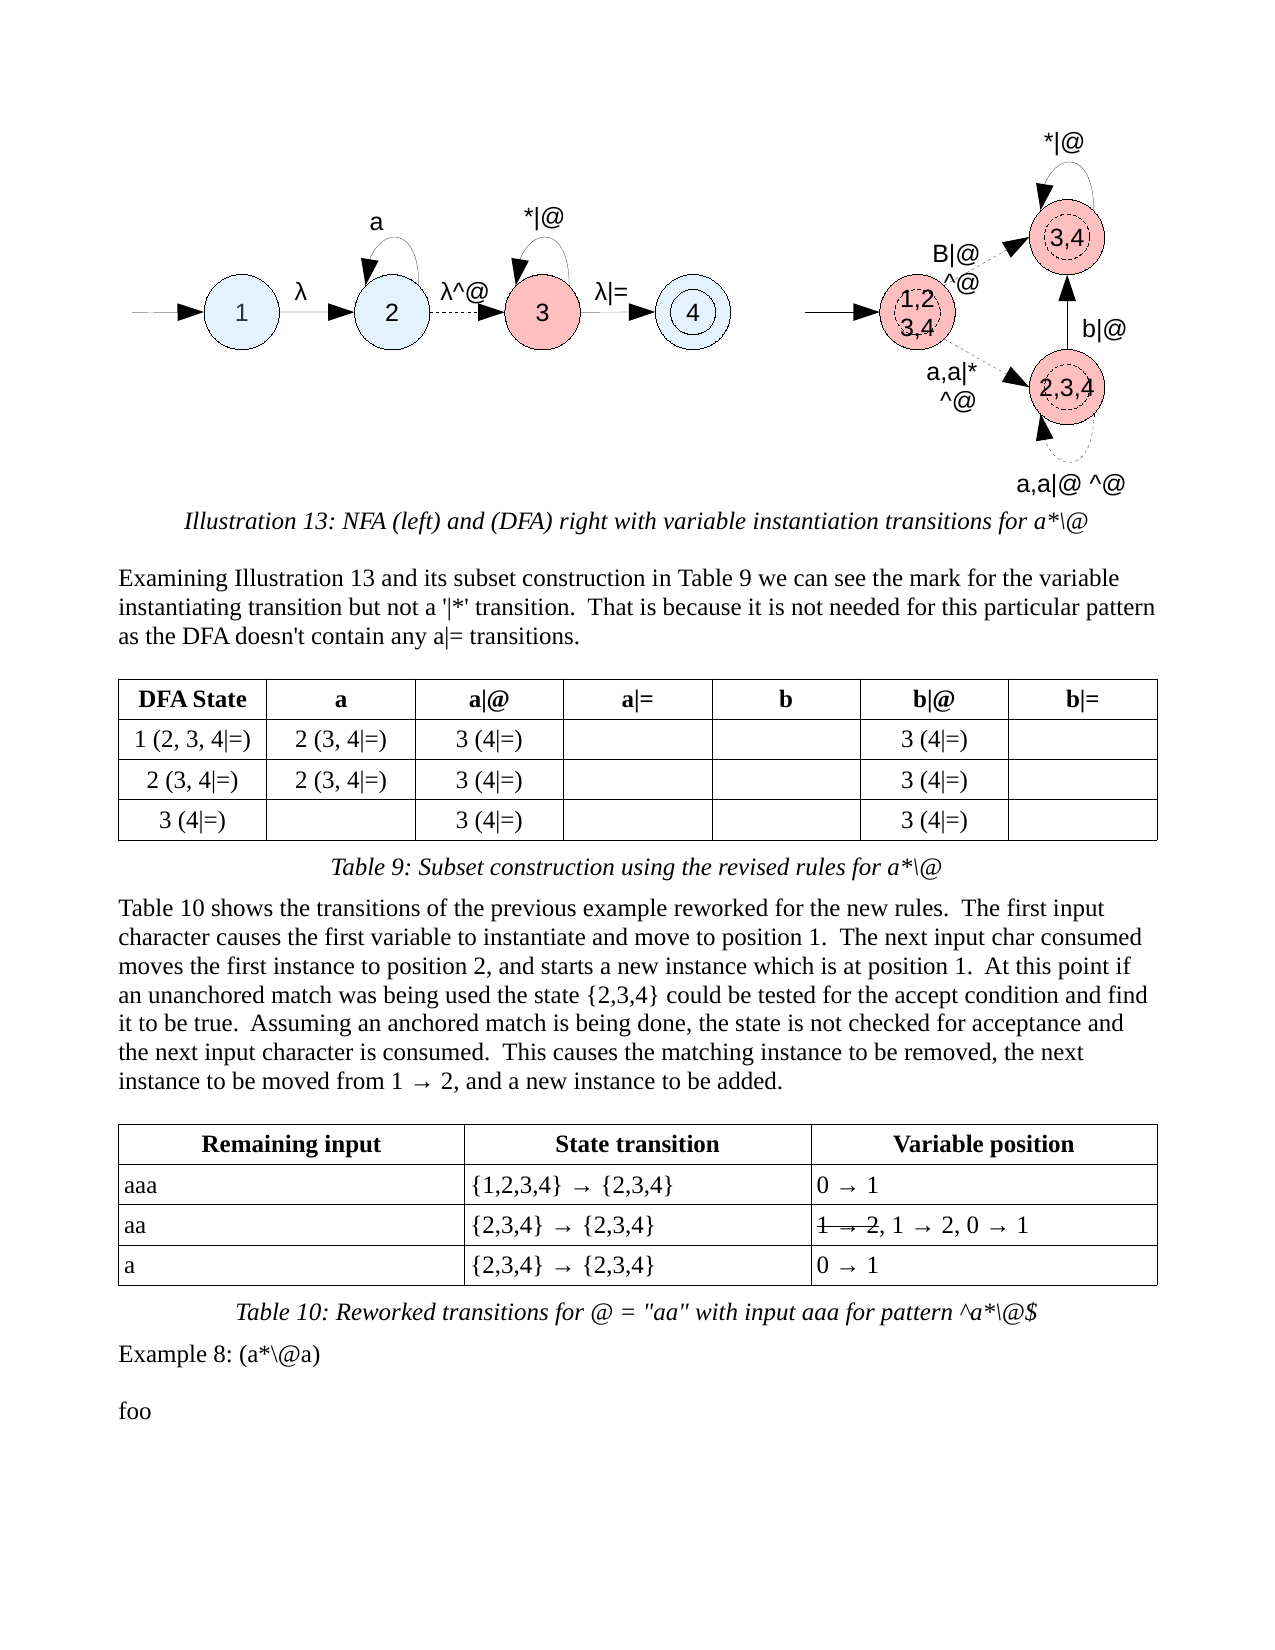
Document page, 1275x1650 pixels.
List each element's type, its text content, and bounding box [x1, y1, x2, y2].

table_cell 2 (3, 4|=) [267, 720, 415, 759]
table_cell 1 → 2, 1 → 2, 0 → 1 [812, 1205, 1157, 1244]
table_cell [564, 760, 712, 799]
table_cell 3 (4|=) [416, 800, 563, 840]
table_cell 3 (4|=) [861, 720, 1008, 759]
table_cell 3 (4|=) [416, 720, 563, 759]
text foo [118, 1396, 1157, 1425]
table_cell 2 (3, 4|=) [119, 760, 266, 799]
text Examining Illustration 13 and its subset construction in Table 9 we can see the mark for the variable instantiating transition but not a '|*' transition. That is because it is not needed for this particular pattern as the DFA doesn't contain any a|= transitions. [118, 563, 1157, 650]
table_cell 2 (3, 4|=) [267, 760, 415, 799]
table_header State transition [465, 1125, 811, 1164]
table_header Remaining input [119, 1125, 464, 1164]
table_cell [564, 720, 712, 759]
table_header a|= [564, 680, 712, 719]
table_cell 3 (4|=) [861, 760, 1008, 799]
table_cell 3 (4|=) [119, 800, 266, 840]
table_cell [713, 720, 860, 759]
text Table 10 shows the transitions of the previous example reworked for the new rules. The first input character causes the first variable to instantiate and move to position 1. The next input char consumed moves the first instance to position 2, and starts a new instance which is at position 1. At this point if an unanchored match was being used the state {2,3,4} could be tested for the accept condition and find it to be true. Assuming an anchored match is being done, the state is not checked for acceptance and the next input character is consumed. This causes the matching instance to be removed, the next instance to be moved from 1 → 2, and a new instance to be added. [118, 893, 1157, 1095]
table_cell 0 → 1 [812, 1165, 1157, 1204]
table_header a [267, 680, 415, 719]
text Table 9: Subset construction using the revised rules for a*\@ [118, 852, 1157, 881]
text Table 10: Reworked transitions for @ = "aa" with input aaa for pattern ^a*\@$ [118, 1297, 1157, 1326]
table_cell [564, 800, 712, 840]
table_header Variable position [812, 1125, 1157, 1164]
table_cell [1009, 800, 1157, 840]
table_cell {2,3,4} → {2,3,4} [465, 1246, 811, 1285]
table_cell 3 (4|=) [861, 800, 1008, 840]
table_cell aaa [119, 1165, 464, 1204]
table_cell [267, 800, 415, 840]
table_header b|= [1009, 680, 1157, 719]
table_cell [1009, 720, 1157, 759]
table_header b|@ [861, 680, 1008, 719]
table_header a|@ [416, 680, 563, 719]
table_cell aa [119, 1205, 464, 1244]
table_header b [713, 680, 860, 719]
table_cell 1 (2, 3, 4|=) [119, 720, 266, 759]
table_cell [1009, 760, 1157, 799]
table_cell {1,2,3,4} → {2,3,4} [465, 1165, 811, 1204]
table_cell a [119, 1246, 464, 1285]
table_header DFA State [119, 680, 266, 719]
table_cell {2,3,4} → {2,3,4} [465, 1205, 811, 1244]
table_cell [713, 760, 860, 799]
table_cell 0 → 1 [812, 1246, 1157, 1285]
table_cell 3 (4|=) [416, 760, 563, 799]
table_cell [713, 800, 860, 840]
text Example 8: (a*\@a) [118, 1339, 1157, 1367]
text Illustration 13: NFA (left) and (DFA) right with variable instantiation transitions for a*\@ [132, 132, 1143, 534]
